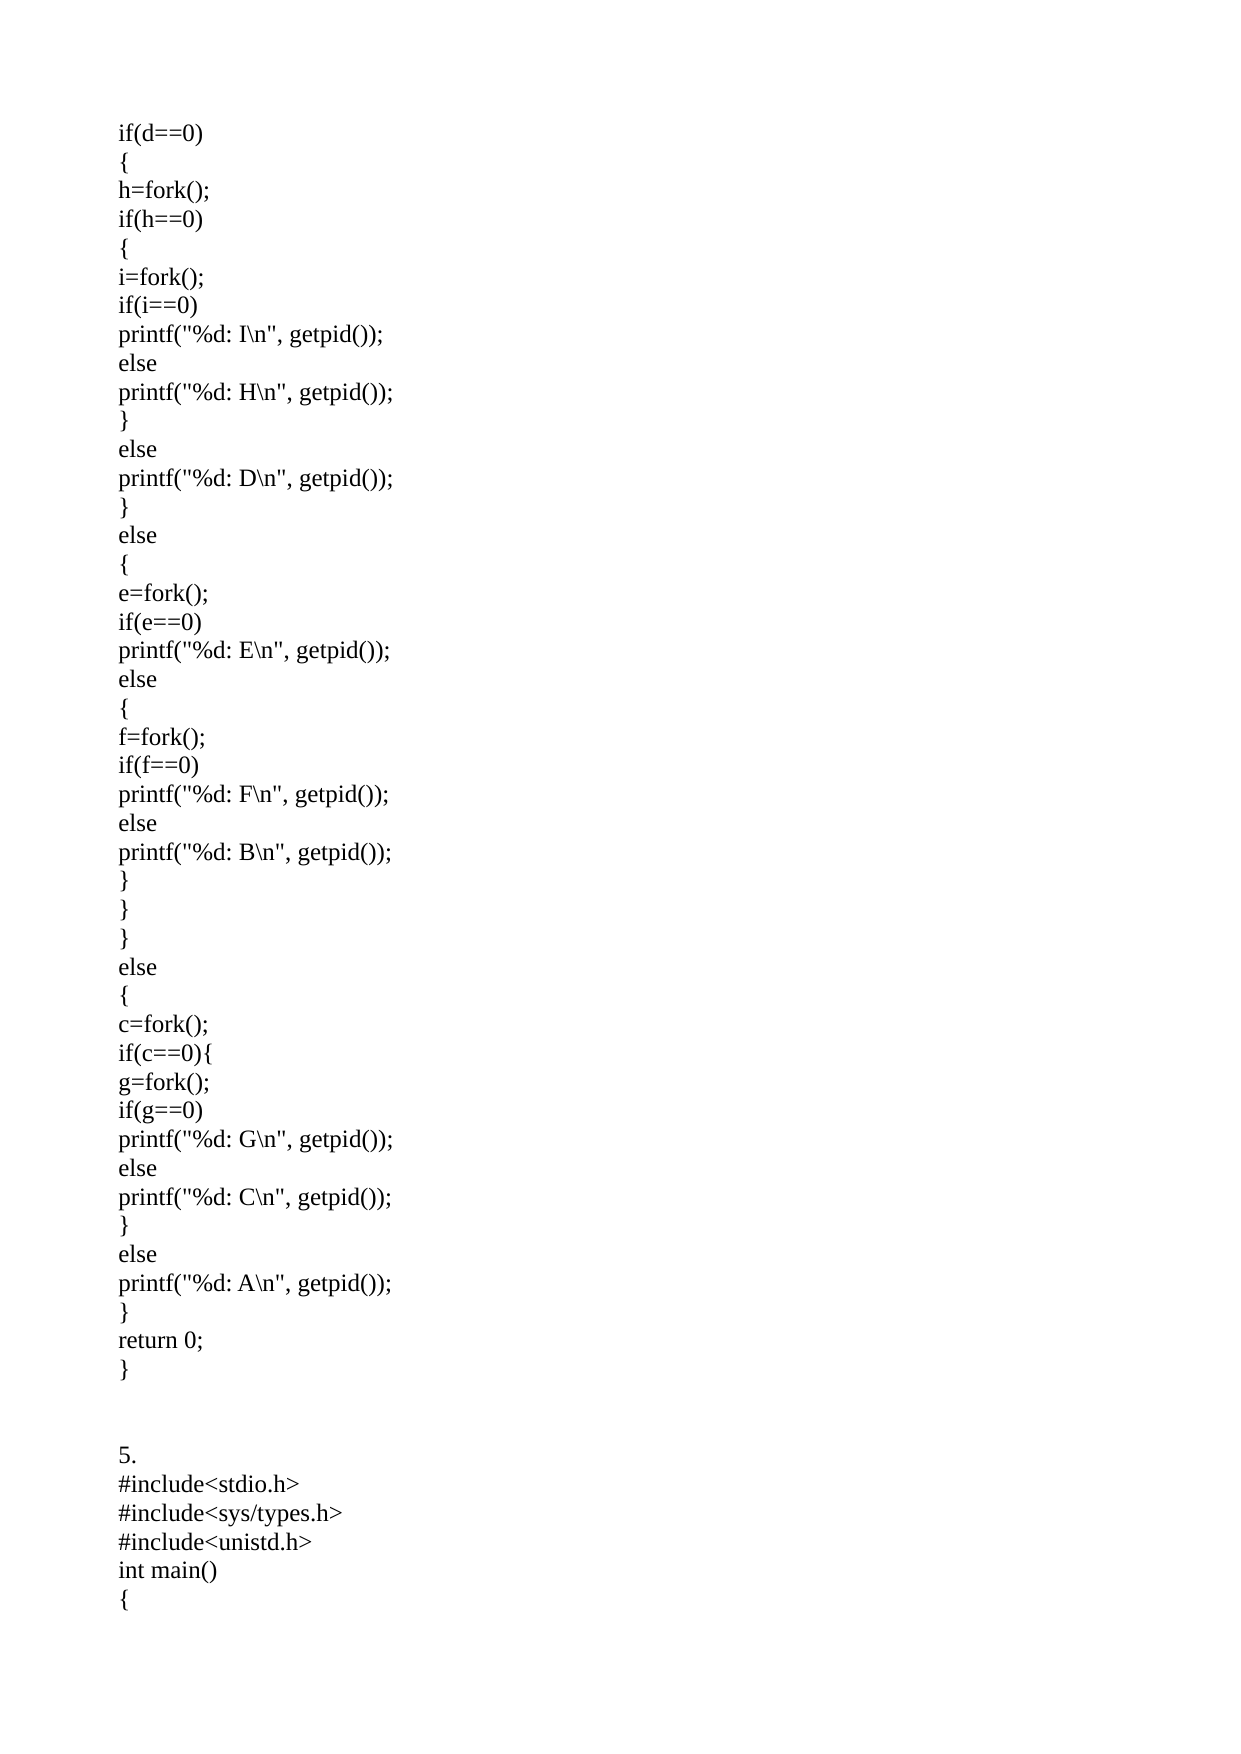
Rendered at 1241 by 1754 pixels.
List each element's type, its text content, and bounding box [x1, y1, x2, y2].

text printf("%d: A\n", getpid()); [118, 1268, 1122, 1297]
text #include<unistd.h> [118, 1527, 1122, 1556]
text f=fork(); [118, 722, 1122, 751]
text else [118, 1153, 1122, 1182]
text { [118, 1584, 1122, 1613]
text i=fork(); [118, 262, 1122, 291]
text if(f==0) [118, 751, 1122, 779]
text e=fork(); [118, 578, 1122, 607]
text } [118, 923, 1122, 952]
text } [118, 406, 1122, 434]
text h=fork(); [118, 176, 1122, 204]
text printf("%d: C\n", getpid()); [118, 1182, 1122, 1211]
text { [118, 549, 1122, 578]
text else [118, 521, 1122, 549]
text return 0; [118, 1326, 1122, 1354]
text { [118, 981, 1122, 1009]
text else [118, 952, 1122, 981]
text printf("%d: H\n", getpid()); [118, 377, 1122, 406]
text } [118, 1297, 1122, 1326]
text else [118, 664, 1122, 693]
text if(i==0) [118, 291, 1122, 319]
text #include<stdio.h> [118, 1469, 1122, 1498]
text if(c==0){ [118, 1038, 1122, 1067]
text printf("%d: D\n", getpid()); [118, 463, 1122, 492]
text if(e==0) [118, 607, 1122, 636]
text else [118, 808, 1122, 837]
text printf("%d: G\n", getpid()); [118, 1124, 1122, 1153]
text int main() [118, 1556, 1122, 1584]
text else [118, 1239, 1122, 1268]
text #include<sys/types.h> [118, 1498, 1122, 1527]
text else [118, 434, 1122, 463]
text { [118, 233, 1122, 262]
text printf("%d: E\n", getpid()); [118, 636, 1122, 664]
text } [118, 894, 1122, 923]
text if(h==0) [118, 204, 1122, 233]
text { [118, 693, 1122, 722]
text if(d==0) [118, 118, 1122, 147]
text g=fork(); [118, 1067, 1122, 1096]
text } [118, 1354, 1122, 1383]
text printf("%d: F\n", getpid()); [118, 779, 1122, 808]
text printf("%d: B\n", getpid()); [118, 837, 1122, 866]
text if(g==0) [118, 1096, 1122, 1124]
text } [118, 1211, 1122, 1239]
text { [118, 147, 1122, 176]
text 5. [118, 1441, 1122, 1469]
text else [118, 348, 1122, 377]
text } [118, 866, 1122, 894]
text printf("%d: I\n", getpid()); [118, 319, 1122, 348]
text } [118, 492, 1122, 521]
text c=fork(); [118, 1009, 1122, 1038]
